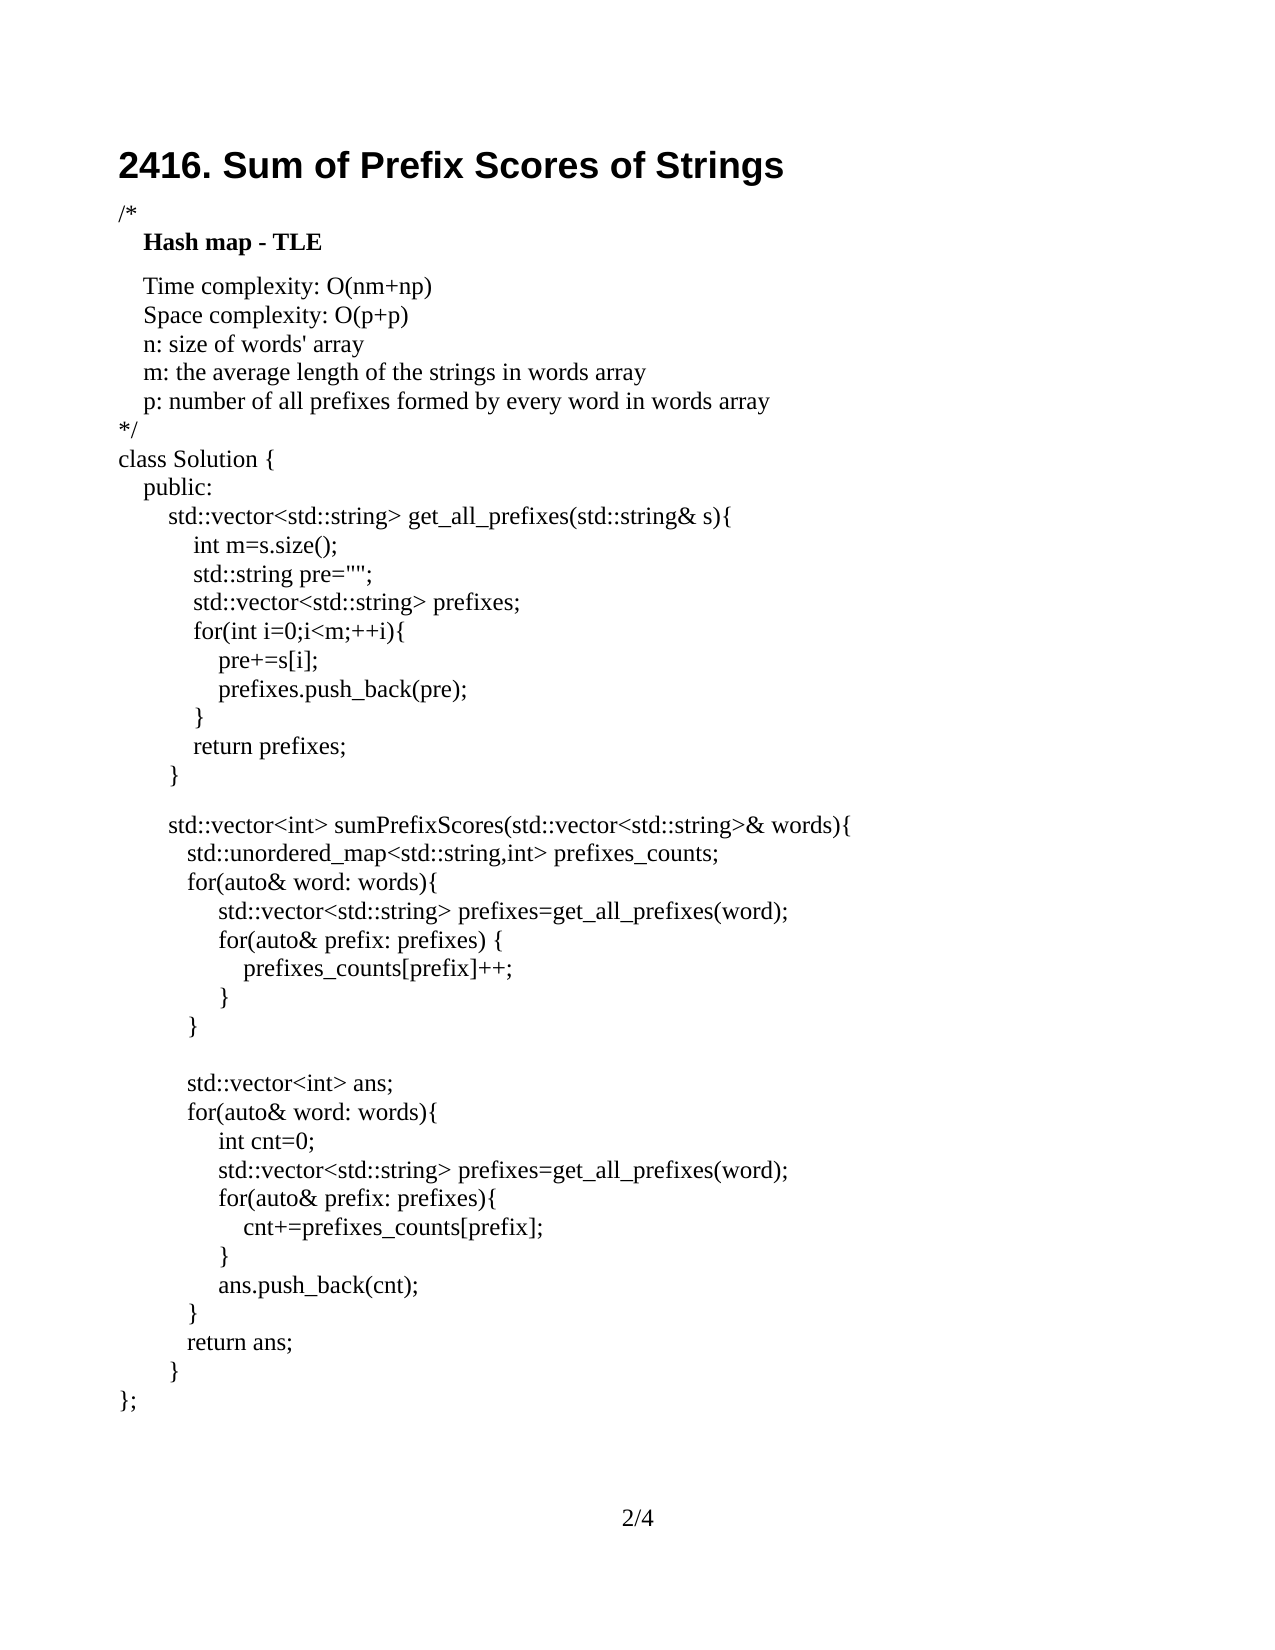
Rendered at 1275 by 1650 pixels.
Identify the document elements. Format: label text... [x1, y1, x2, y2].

text std::unordered_map<std::string,int> prefixes_counts; [118, 838, 1157, 867]
text cnt+=prefixes_counts[prefix]; [118, 1212, 1157, 1241]
text class Solution { [118, 444, 1157, 472]
text } [118, 1011, 1157, 1040]
text for(int i=0;i<m;++i){ [118, 616, 1157, 645]
text } [118, 1356, 1157, 1385]
text } [118, 1298, 1157, 1327]
text /* [118, 199, 1157, 227]
text public: [118, 472, 1157, 501]
text */ [118, 415, 1157, 444]
text for(auto& prefix: prefixes) { [118, 925, 1157, 953]
text }; [118, 1385, 1157, 1413]
text m: the average length of the strings in words array [118, 357, 1157, 386]
text prefixes_counts[prefix]++; [118, 953, 1157, 982]
text std::vector<int> ans; [118, 1068, 1157, 1097]
text ans.push_back(cnt); [118, 1270, 1157, 1298]
text Time complexity: O(nm+np) [118, 271, 1157, 300]
text Space complexity: O(p+p) [118, 300, 1157, 329]
subtitle 2416. Sum of Prefix Scores of Strings [118, 143, 1157, 186]
text std::vector<std::string> prefixes=get_all_prefixes(word); [118, 1155, 1157, 1183]
text for(auto& prefix: prefixes){ [118, 1183, 1157, 1212]
text n: size of words' array [118, 329, 1157, 357]
text for(auto& word: words){ [118, 1097, 1157, 1126]
text return prefixes; [118, 731, 1157, 760]
text Hash map - TLE [118, 227, 1157, 256]
text std::string pre=""; [118, 559, 1157, 587]
text } [118, 760, 1157, 789]
text int m=s.size(); [118, 530, 1157, 559]
text } [118, 702, 1157, 731]
text std::vector<std::string> prefixes=get_all_prefixes(word); [118, 896, 1157, 925]
text std::vector<std::string> get_all_prefixes(std::string& s){ [118, 501, 1157, 530]
text std::vector<int> sumPrefixScores(std::vector<std::string>& words){ [118, 810, 1157, 838]
text p: number of all prefixes formed by every word in words array [118, 386, 1157, 415]
text return ans; [118, 1327, 1157, 1356]
text std::vector<std::string> prefixes; [118, 587, 1157, 616]
text } [118, 982, 1157, 1011]
text for(auto& word: words){ [118, 867, 1157, 896]
text int cnt=0; [118, 1126, 1157, 1155]
text pre+=s[i]; [118, 645, 1157, 674]
text prefixes.push_back(pre); [118, 674, 1157, 702]
text } [118, 1241, 1157, 1270]
